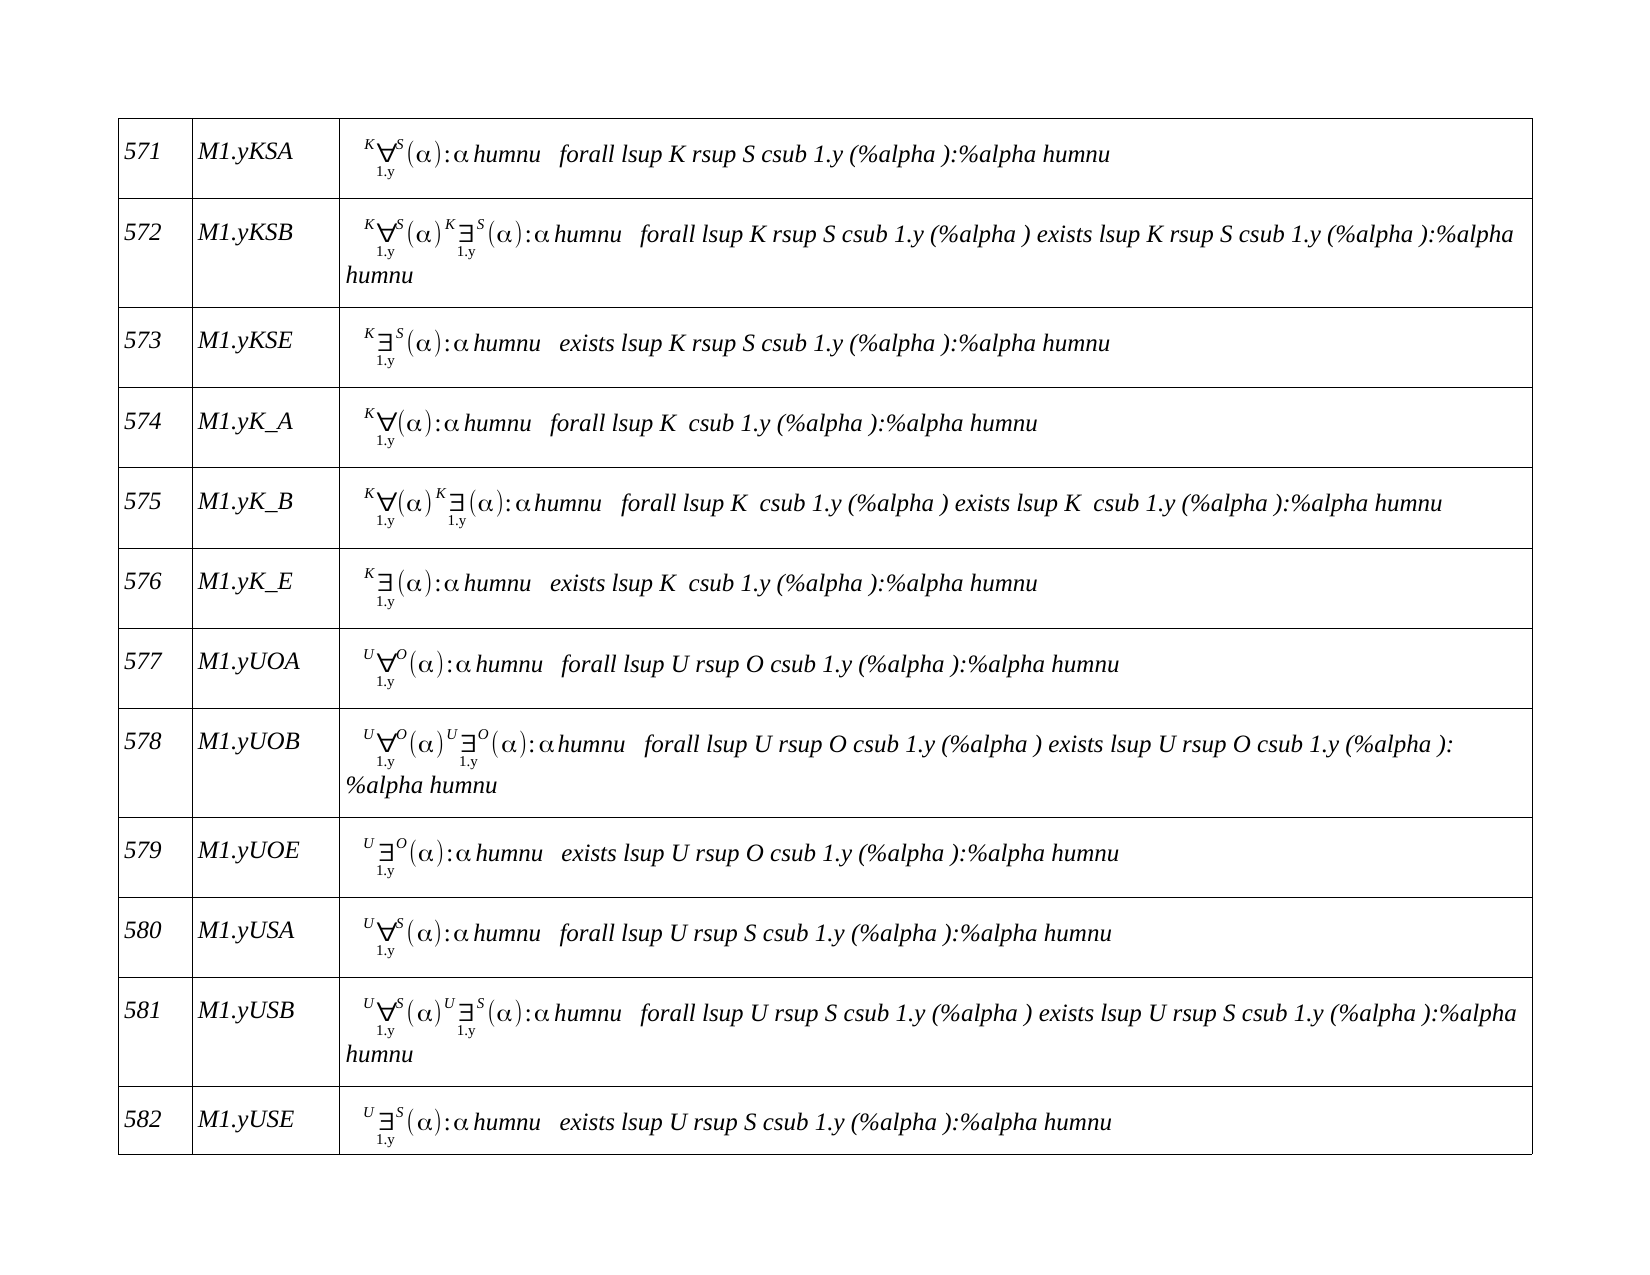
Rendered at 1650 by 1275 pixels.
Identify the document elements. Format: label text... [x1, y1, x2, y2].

table_cell 581 [119, 978, 192, 1086]
table_cell 574 [119, 388, 192, 467]
table_cell forall lsup U rsup S csub 1.y (%alpha ) exists lsup U rsup S csub 1.y (%alpha ):%alpha humnu [340, 978, 1532, 1086]
table_cell forall lsup K rsup S csub 1.y (%alpha ):%alpha humnu [340, 119, 1532, 198]
table_cell 577 [119, 629, 192, 708]
table_cell 580 [119, 898, 192, 977]
table_cell M1.yUSE [193, 1087, 339, 1154]
table_cell forall lsup K csub 1.y (%alpha ):%alpha humnu [340, 388, 1532, 467]
table_cell M1.yUOB [193, 709, 339, 817]
table_cell exists lsup K csub 1.y (%alpha ):%alpha humnu [340, 549, 1532, 628]
table_cell forall lsup K csub 1.y (%alpha ) exists lsup K csub 1.y (%alpha ):%alpha humnu [340, 468, 1532, 548]
table_cell M1.yUOE [193, 818, 339, 897]
table_cell M1.yUSA [193, 898, 339, 977]
table_cell exists lsup U rsup S csub 1.y (%alpha ):%alpha humnu [340, 1087, 1532, 1154]
table_cell M1.yKSB [193, 199, 339, 307]
table_cell M1.yK_A [193, 388, 339, 467]
table_cell M1.yK_B [193, 468, 339, 548]
table_cell exists lsup U rsup O csub 1.y (%alpha ):%alpha humnu [340, 818, 1532, 897]
table_cell M1.yUSB [193, 978, 339, 1086]
table_cell forall lsup U rsup O csub 1.y (%alpha ) exists lsup U rsup O csub 1.y (%alpha ):%alpha humnu [340, 709, 1532, 817]
table_cell 572 [119, 199, 192, 307]
table_cell 579 [119, 818, 192, 897]
table_cell M1.yUOA [193, 629, 339, 708]
table_cell forall lsup K rsup S csub 1.y (%alpha ) exists lsup K rsup S csub 1.y (%alpha ):%alpha humnu [340, 199, 1532, 307]
table_cell forall lsup U rsup S csub 1.y (%alpha ):%alpha humnu [340, 898, 1532, 977]
table_cell 578 [119, 709, 192, 817]
table_cell 576 [119, 549, 192, 628]
table_cell 575 [119, 468, 192, 548]
table_cell M1.yKSE [193, 308, 339, 387]
table_cell 573 [119, 308, 192, 387]
table_cell 571 [119, 119, 192, 198]
table_cell exists lsup K rsup S csub 1.y (%alpha ):%alpha humnu [340, 308, 1532, 387]
table_cell forall lsup U rsup O csub 1.y (%alpha ):%alpha humnu [340, 629, 1532, 708]
table_cell 582 [119, 1087, 192, 1154]
table_cell M1.yKSA [193, 119, 339, 198]
table_cell M1.yK_E [193, 549, 339, 628]
